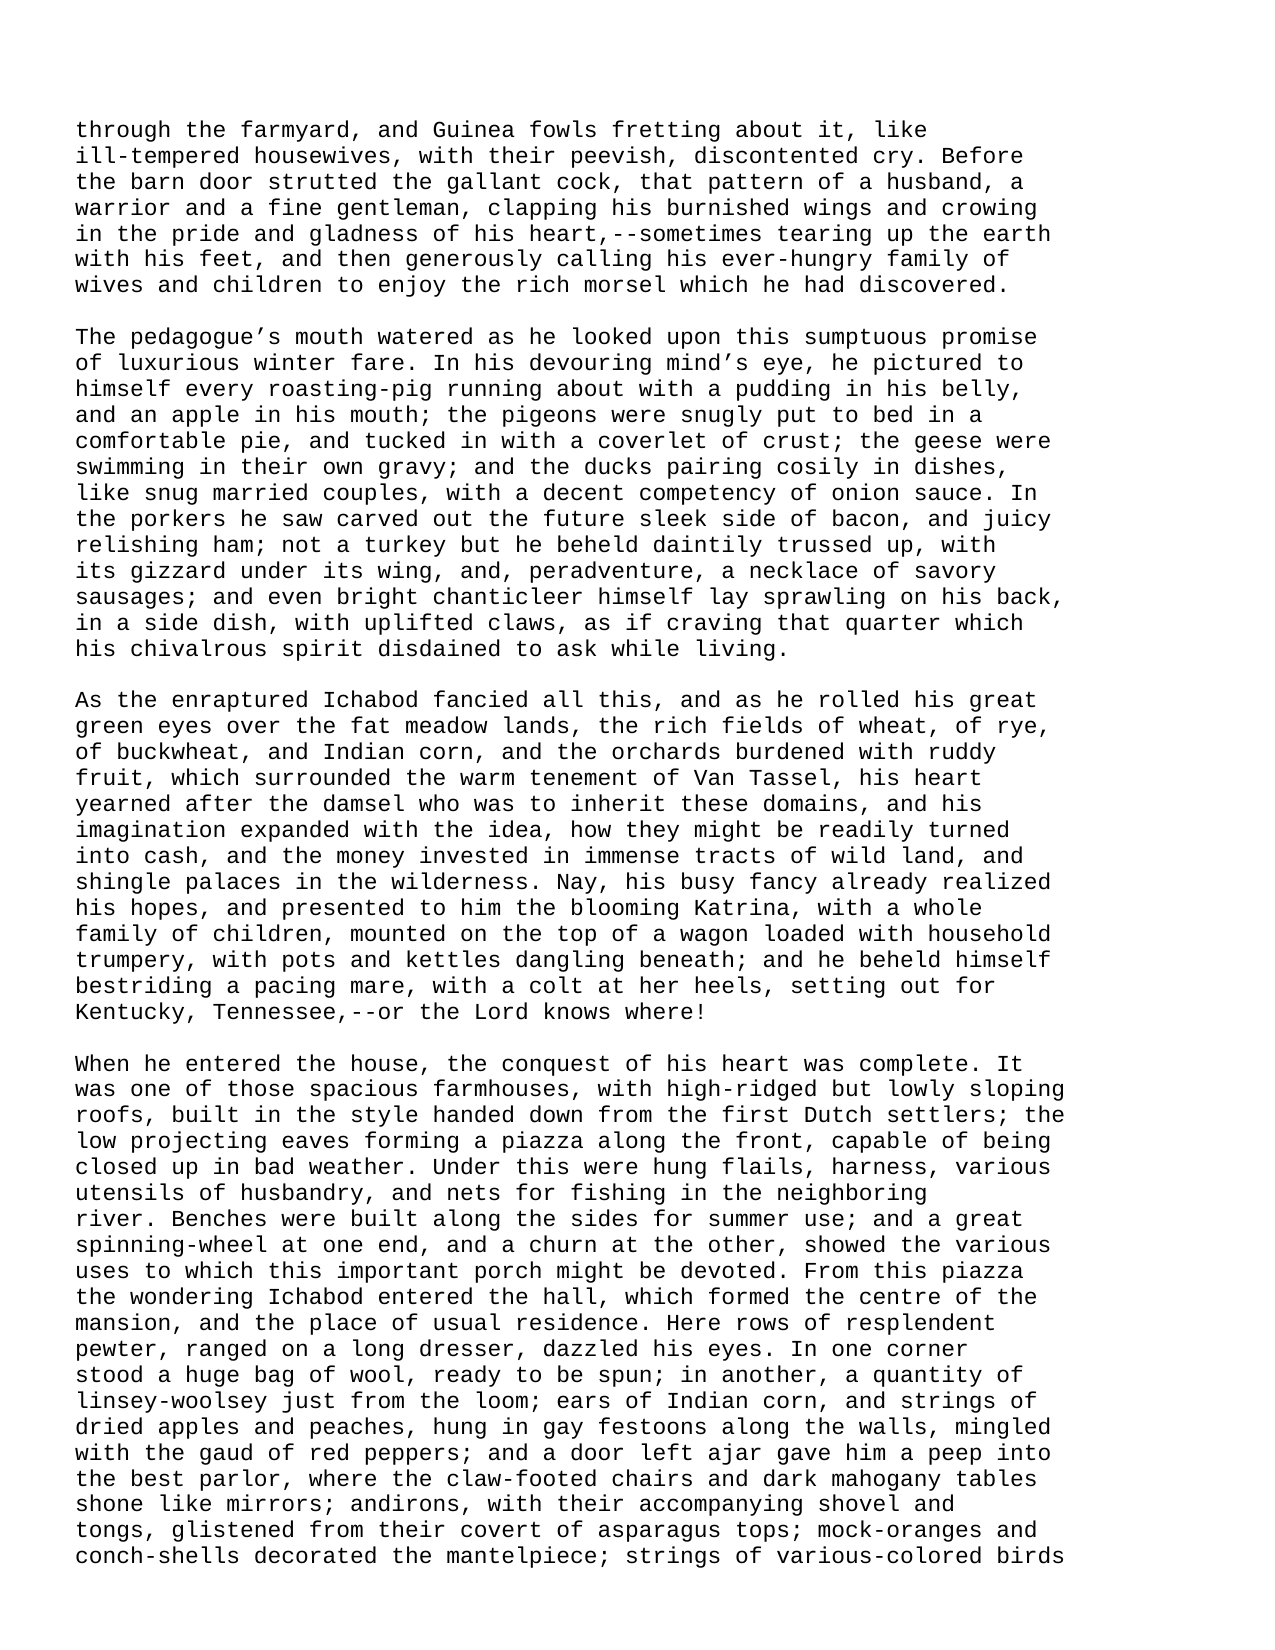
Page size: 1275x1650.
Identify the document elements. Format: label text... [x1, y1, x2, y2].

text uses to which this important porch might be devoted. From this piazza [75, 1259, 1200, 1285]
text in the pride and gladness of his heart,--sometimes tearing up the earth [75, 222, 1200, 248]
text of buckwheat, and Indian corn, and the orchards burdened with ruddy [75, 741, 1200, 767]
text ill-tempered housewives, with their peevish, discontented cry. Before [75, 144, 1200, 170]
text spinning-wheel at one end, and a churn at the other, showed the various [75, 1233, 1200, 1259]
text into cash, and the money invested in immense tracts of wild land, and [75, 844, 1200, 870]
text shingle palaces in the wilderness. Nay, his busy fancy already realized [75, 870, 1200, 896]
text in a side dish, with uplifted claws, as if craving that quarter which [75, 611, 1200, 637]
text its gizzard under its wing, and, peradventure, a necklace of savory [75, 559, 1200, 585]
text As the enraptured Ichabod fancied all this, and as he rolled his great [75, 689, 1200, 715]
text yearned after the damsel who was to inherit these domains, and his [75, 792, 1200, 818]
text comfortable pie, and tucked in with a coverlet of crust; the geese were [75, 429, 1200, 455]
text dried apples and peaches, hung in gay festoons along the walls, mingled [75, 1415, 1200, 1441]
text warrior and a fine gentleman, clapping his burnished wings and crowing [75, 196, 1200, 222]
text shone like mirrors; andirons, with their accompanying shovel and [75, 1493, 1200, 1519]
text tongs, glistened from their covert of asparagus tops; mock-oranges and [75, 1519, 1200, 1545]
text family of children, mounted on the top of a wagon loaded with household [75, 922, 1200, 948]
text like snug married couples, with a decent competency of onion sauce. In [75, 481, 1200, 507]
text was one of those spacious farmhouses, with high-ridged but lowly sloping [75, 1078, 1200, 1104]
text his chivalrous spirit disdained to ask while living. [75, 637, 1200, 663]
text low projecting eaves forming a piazza along the front, capable of being [75, 1130, 1200, 1156]
text the porkers he saw carved out the future sleek side of bacon, and juicy [75, 507, 1200, 533]
text stood a huge bag of wool, ready to be spun; in another, a quantity of [75, 1363, 1200, 1389]
text closed up in bad weather. Under this were hung flails, harness, various [75, 1156, 1200, 1182]
text and an apple in his mouth; the pigeons were snugly put to bed in a [75, 403, 1200, 429]
text the barn door strutted the gallant cock, that pattern of a husband, a [75, 170, 1200, 196]
text sausages; and even bright chanticleer himself lay sprawling on his back, [75, 585, 1200, 611]
text with his feet, and then generously calling his ever-hungry family of [75, 248, 1200, 274]
text conch-shells decorated the mantelpiece; strings of various-colored birds [75, 1545, 1200, 1571]
text imagination expanded with the idea, how they might be readily turned [75, 818, 1200, 844]
text When he entered the house, the conquest of his heart was complete. It [75, 1052, 1200, 1078]
text green eyes over the fat meadow lands, the rich fields of wheat, of rye, [75, 715, 1200, 741]
text trumpery, with pots and kettles dangling beneath; and he beheld himself [75, 948, 1200, 974]
text the best parlor, where the claw-footed chairs and dark mahogany tables [75, 1467, 1200, 1493]
text of luxurious winter fare. In his devouring mind’s eye, he pictured to [75, 352, 1200, 377]
text with the gaud of red peppers; and a door left ajar gave him a peep into [75, 1441, 1200, 1467]
text bestriding a pacing mare, with a colt at her heels, setting out for [75, 974, 1200, 1000]
text his hopes, and presented to him the blooming Katrina, with a whole [75, 896, 1200, 922]
text pewter, ranged on a long dresser, dazzled his eyes. In one corner [75, 1337, 1200, 1363]
text linsey-woolsey just from the loom; ears of Indian corn, and strings of [75, 1389, 1200, 1415]
text himself every roasting-pig running about with a pudding in his belly, [75, 377, 1200, 403]
text swimming in their own gravy; and the ducks pairing cosily in dishes, [75, 455, 1200, 481]
text through the farmyard, and Guinea fowls fretting about it, like [75, 118, 1200, 144]
text Kentucky, Tennessee,--or the Lord knows where! [75, 1000, 1200, 1026]
text mansion, and the place of usual residence. Here rows of resplendent [75, 1311, 1200, 1337]
text wives and children to enjoy the rich morsel which he had discovered. [75, 274, 1200, 300]
text river. Benches were built along the sides for summer use; and a great [75, 1207, 1200, 1233]
text fruit, which surrounded the warm tenement of Van Tassel, his heart [75, 767, 1200, 792]
text the wondering Ichabod entered the hall, which formed the centre of the [75, 1285, 1200, 1311]
text roofs, built in the style handed down from the first Dutch settlers; the [75, 1104, 1200, 1130]
text utensils of husbandry, and nets for fishing in the neighboring [75, 1182, 1200, 1207]
text relishing ham; not a turkey but he beheld daintily trussed up, with [75, 533, 1200, 559]
text The pedagogue’s mouth watered as he looked upon this sumptuous promise [75, 326, 1200, 352]
